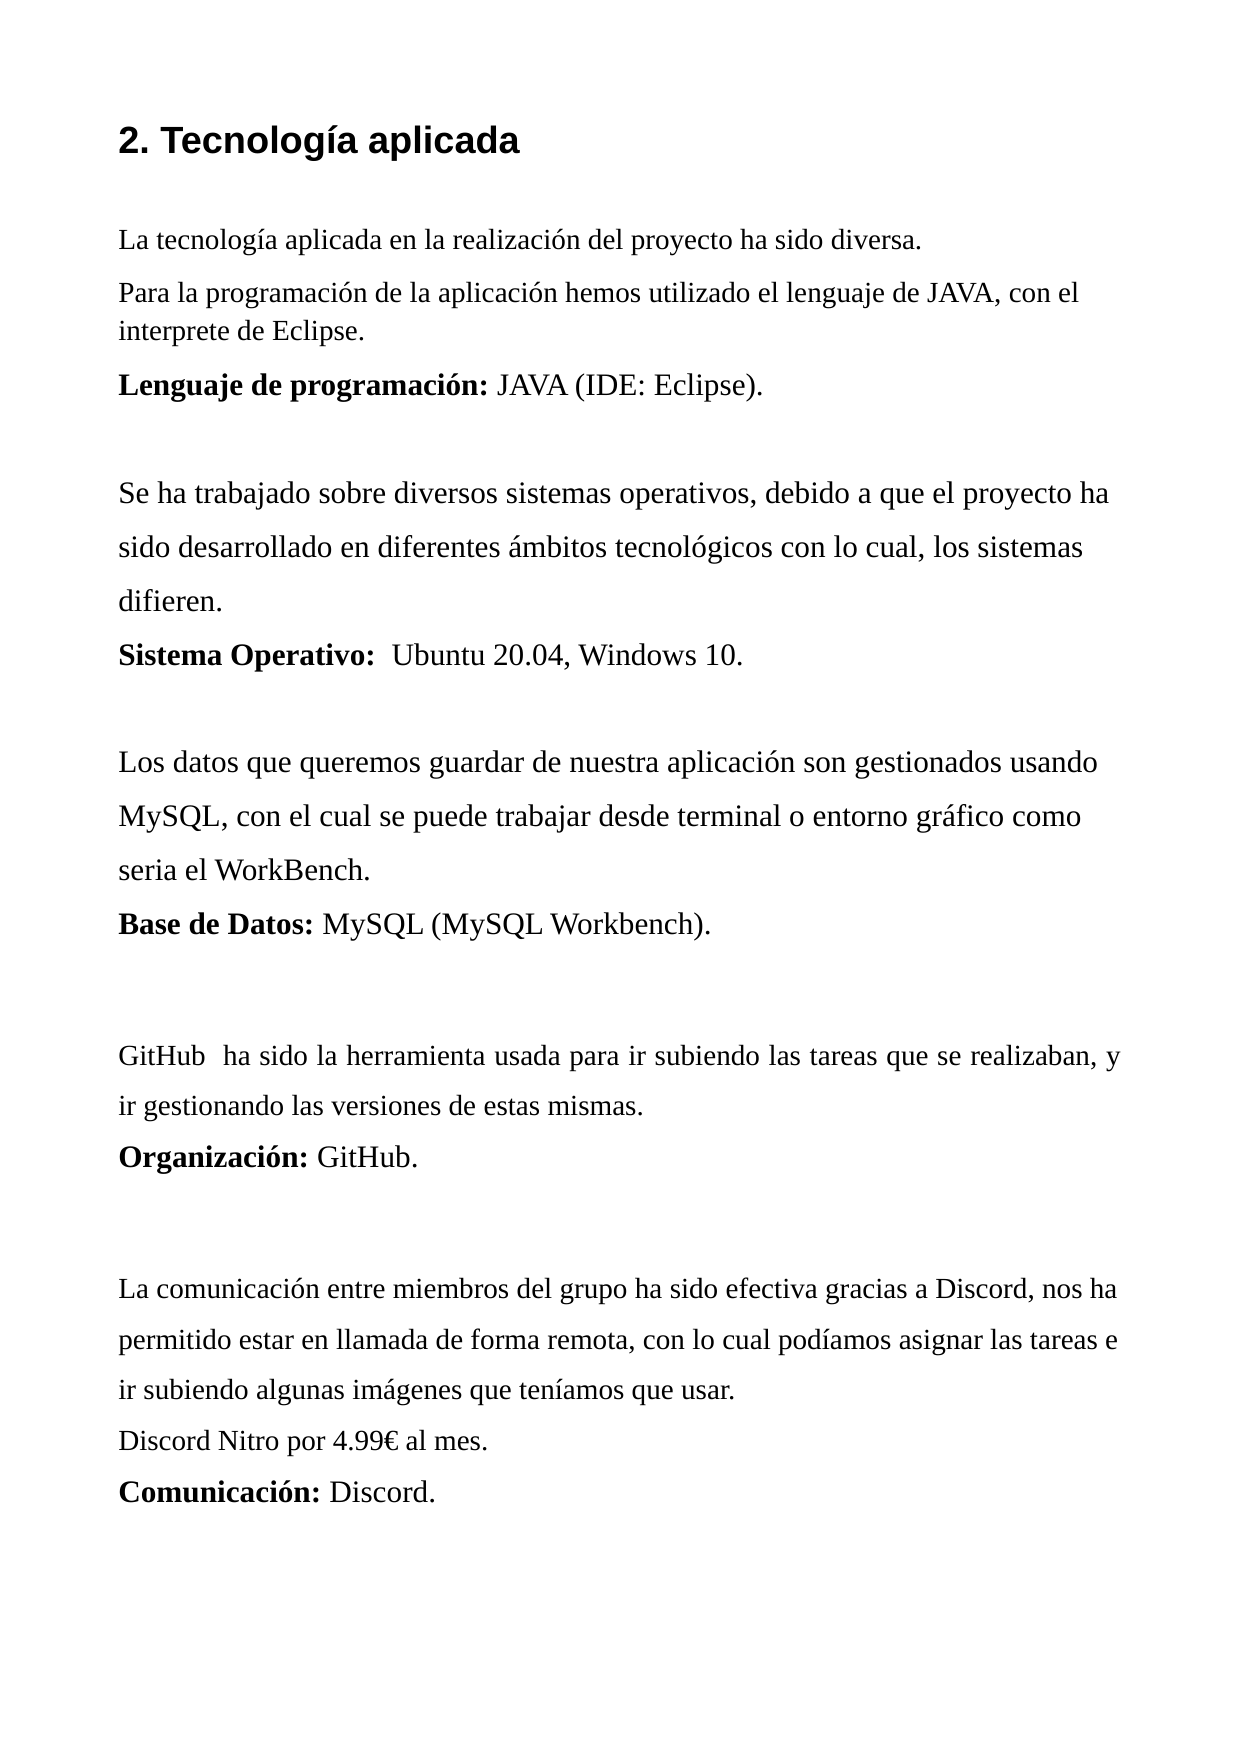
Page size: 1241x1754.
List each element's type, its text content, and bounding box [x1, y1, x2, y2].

text Comunicación: Discord. [118, 1473, 1122, 1509]
subtitle 2. Tecnología aplicada [118, 118, 1122, 162]
text Discord Nitro por 4.99€ al mes. [118, 1423, 1122, 1456]
text La comunicación entre miembros del grupo ha sido efectiva gracias a Discord, nos ha permitido estar en llamada de forma remota, con lo cual podíamos asignar las tareas e ir subiendo algunas imágenes que teníamos que usar. [118, 1272, 1122, 1406]
text Se ha trabajado sobre diversos sistemas operativos, debido a que el proyecto ha sido desarrollado en diferentes ámbitos tecnológicos con lo cual, los sistemas difieren. [118, 474, 1122, 618]
text Para la programación de la aplicación hemos utilizado el lenguaje de JAVA, con el interprete de Eclipse. [118, 275, 1122, 347]
text Base de Datos: MySQL (MySQL Workbench). [118, 905, 1122, 941]
text Lenguaje de programación: JAVA (IDE: Eclipse). [118, 367, 1122, 403]
text Los datos que queremos guardar de nuestra aplicación son gestionados usando MySQL, con el cual se puede trabajar desde terminal o entorno gráfico como seria el WorkBench. [118, 744, 1122, 887]
text Organización: GitHub. [118, 1139, 1122, 1175]
text Sistema Operativo: Ubuntu 20.04, Windows 10. [118, 636, 1122, 672]
text La tecnología aplicada en la realización del proyecto ha sido diversa. [118, 222, 1122, 255]
text GitHub ha sido la herramienta usada para ir subiendo las tareas que se realizaban, y ir gestionando las versiones de estas mismas. [118, 1038, 1122, 1122]
